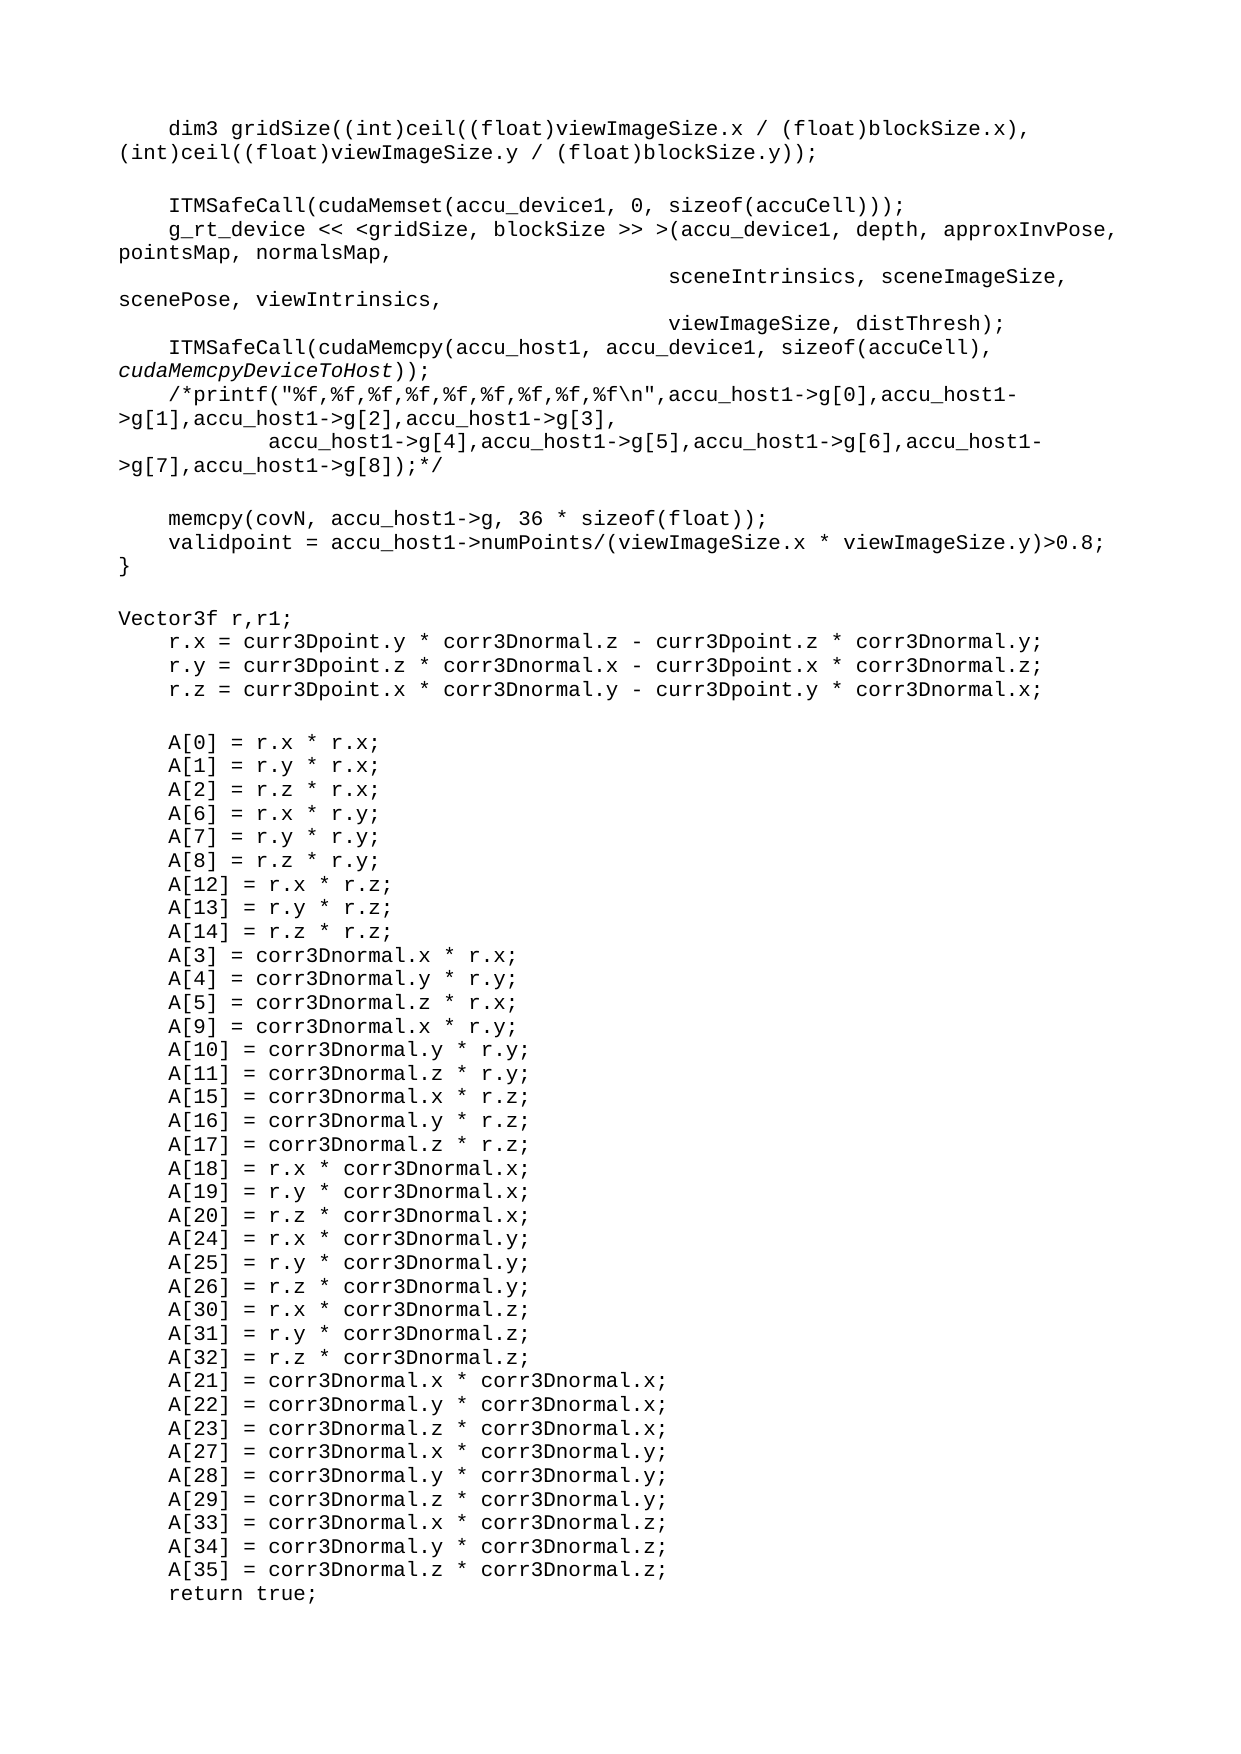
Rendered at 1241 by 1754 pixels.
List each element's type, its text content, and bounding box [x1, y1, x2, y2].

text A[15] = corr3Dnormal.x * r.z; [118, 1087, 1122, 1110]
text A[12] = r.x * r.z; [118, 874, 1122, 897]
text A[18] = r.x * corr3Dnormal.x; [118, 1157, 1122, 1181]
text A[29] = corr3Dnormal.z * corr3Dnormal.y; [118, 1488, 1122, 1512]
text A[6] = r.x * r.y; [118, 803, 1122, 826]
text A[21] = corr3Dnormal.x * corr3Dnormal.x; [118, 1370, 1122, 1394]
text A[14] = r.z * r.z; [118, 921, 1122, 945]
text r.y = curr3Dpoint.z * corr3Dnormal.x - curr3Dpoint.x * corr3Dnormal.z; [118, 655, 1122, 679]
text A[11] = corr3Dnormal.z * r.y; [118, 1063, 1122, 1087]
text Vector3f r,r1; [118, 608, 1122, 631]
text A[10] = corr3Dnormal.y * r.y; [118, 1039, 1122, 1063]
text A[20] = r.z * corr3Dnormal.x; [118, 1205, 1122, 1228]
text A[26] = r.z * corr3Dnormal.y; [118, 1276, 1122, 1299]
text viewImageSize, distThresh); [118, 313, 1122, 337]
text A[30] = r.x * corr3Dnormal.z; [118, 1299, 1122, 1323]
text A[3] = corr3Dnormal.x * r.x; [118, 945, 1122, 968]
text A[4] = corr3Dnormal.y * r.y; [118, 968, 1122, 992]
text memcpy(covN, accu_host1->g, 36 * sizeof(float)); [118, 508, 1122, 532]
text A[8] = r.z * r.y; [118, 850, 1122, 874]
text A[22] = corr3Dnormal.y * corr3Dnormal.x; [118, 1394, 1122, 1418]
text A[1] = r.y * r.x; [118, 756, 1122, 779]
text A[33] = corr3Dnormal.x * corr3Dnormal.z; [118, 1512, 1122, 1536]
text g_rt_device << <gridSize, blockSize >> >(accu_device1, depth, approxInvPose, pointsMap, normalsMap, [118, 218, 1122, 266]
text return true; [118, 1583, 1122, 1607]
text A[28] = corr3Dnormal.y * corr3Dnormal.y; [118, 1465, 1122, 1488]
text A[9] = corr3Dnormal.x * r.y; [118, 1016, 1122, 1039]
text validpoint = accu_host1->numPoints/(viewImageSize.x * viewImageSize.y)>0.8; [118, 532, 1122, 555]
text /*printf("%f,%f,%f,%f,%f,%f,%f,%f,%f\n",accu_host1->g[0],accu_host1->g[1],accu_host1->g[2],accu_host1->g[3], [118, 384, 1122, 431]
text A[0] = r.x * r.x; [118, 732, 1122, 756]
text A[5] = corr3Dnormal.z * r.x; [118, 992, 1122, 1016]
text ITMSafeCall(cudaMemcpy(accu_host1, accu_device1, sizeof(accuCell), cudaMemcpyDeviceToHost)); [118, 337, 1122, 384]
text sceneIntrinsics, sceneImageSize, scenePose, viewIntrinsics, [118, 266, 1122, 313]
text r.x = curr3Dpoint.y * corr3Dnormal.z - curr3Dpoint.z * corr3Dnormal.y; [118, 631, 1122, 655]
text A[17] = corr3Dnormal.z * r.z; [118, 1134, 1122, 1157]
text r.z = curr3Dpoint.x * corr3Dnormal.y - curr3Dpoint.y * corr3Dnormal.x; [118, 679, 1122, 702]
text A[16] = corr3Dnormal.y * r.z; [118, 1110, 1122, 1134]
text accu_host1->g[4],accu_host1->g[5],accu_host1->g[6],accu_host1->g[7],accu_host1->g[8]);*/ [118, 431, 1122, 479]
text A[19] = r.y * corr3Dnormal.x; [118, 1181, 1122, 1205]
text A[23] = corr3Dnormal.z * corr3Dnormal.x; [118, 1418, 1122, 1441]
text A[27] = corr3Dnormal.x * corr3Dnormal.y; [118, 1441, 1122, 1465]
text A[25] = r.y * corr3Dnormal.y; [118, 1252, 1122, 1276]
text A[24] = r.x * corr3Dnormal.y; [118, 1228, 1122, 1252]
text A[13] = r.y * r.z; [118, 897, 1122, 921]
text A[7] = r.y * r.y; [118, 826, 1122, 850]
text A[32] = r.z * corr3Dnormal.z; [118, 1347, 1122, 1370]
text A[2] = r.z * r.x; [118, 779, 1122, 803]
text A[34] = corr3Dnormal.y * corr3Dnormal.z; [118, 1536, 1122, 1559]
text ITMSafeCall(cudaMemset(accu_device1, 0, sizeof(accuCell))); [118, 195, 1122, 218]
text dim3 gridSize((int)ceil((float)viewImageSize.x / (float)blockSize.x), (int)ceil((float)viewImageSize.y / (float)blockSize.y)); [118, 118, 1122, 165]
text } [118, 555, 1122, 579]
text A[35] = corr3Dnormal.z * corr3Dnormal.z; [118, 1559, 1122, 1583]
text A[31] = r.y * corr3Dnormal.z; [118, 1323, 1122, 1347]
